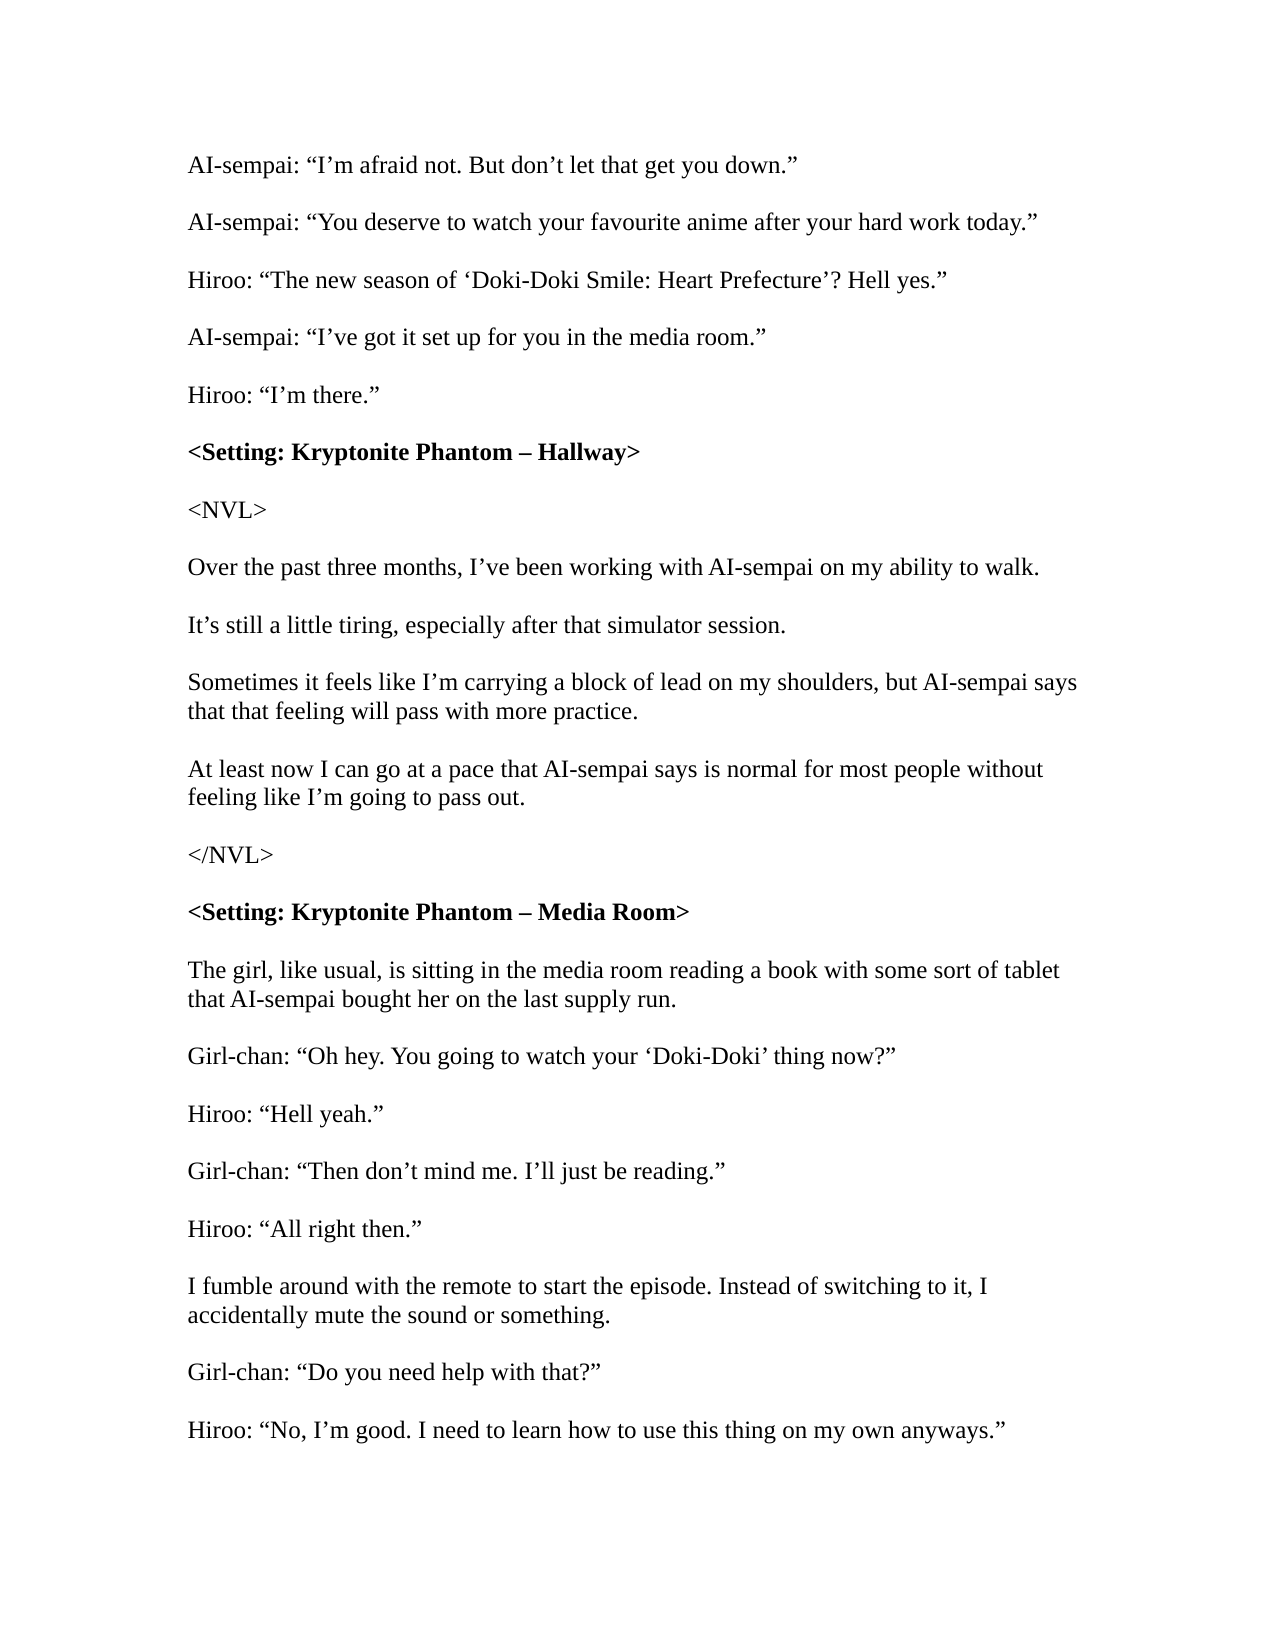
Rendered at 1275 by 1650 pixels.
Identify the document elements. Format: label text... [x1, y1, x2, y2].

text AI-sempai: “You deserve to watch your favourite anime after your hard work today.” [187, 207, 1087, 236]
text Sometimes it feels like I’m carrying a block of lead on my shoulders, but AI-sempai says that that feeling will pass with more practice. [187, 667, 1087, 725]
text </NVL> [187, 840, 1087, 869]
text Hiroo: “All right then.” [187, 1214, 1087, 1242]
text Girl-chan: “Then don’t mind me. I’ll just be reading.” [187, 1156, 1087, 1185]
text Girl-chan: “Do you need help with that?” [187, 1357, 1087, 1386]
text <NVL> [187, 495, 1087, 524]
text I fumble around with the remote to start the episode. Instead of switching to it, I accidentally mute the sound or something. [187, 1271, 1087, 1329]
text <Setting: Kryptonite Phantom – Media Room> [187, 897, 1087, 926]
text Hiroo: “No, I’m good. I need to learn how to use this thing on my own anyways.” [187, 1415, 1087, 1444]
text Over the past three months, I’ve been working with AI-sempai on my ability to walk. [187, 552, 1087, 581]
text <Setting: Kryptonite Phantom – Hallway> [187, 437, 1087, 466]
text At least now I can go at a pace that AI-sempai says is normal for most people without feeling like I’m going to pass out. [187, 754, 1087, 811]
text AI-sempai: “I’m afraid not. But don’t let that get you down.” [187, 150, 1087, 179]
text Hiroo: “The new season of ‘Doki-Doki Smile: Heart Prefecture’? Hell yes.” [187, 265, 1087, 294]
text Girl-chan: “Oh hey. You going to watch your ‘Doki-Doki’ thing now?” [187, 1041, 1087, 1070]
text Hiroo: “Hell yeah.” [187, 1099, 1087, 1127]
text It’s still a little tiring, especially after that simulator session. [187, 610, 1087, 639]
text Hiroo: “I’m there.” [187, 380, 1087, 409]
text AI-sempai: “I’ve got it set up for you in the media room.” [187, 322, 1087, 351]
text The girl, like usual, is sitting in the media room reading a book with some sort of tablet that AI-sempai bought her on the last supply run. [187, 955, 1087, 1012]
